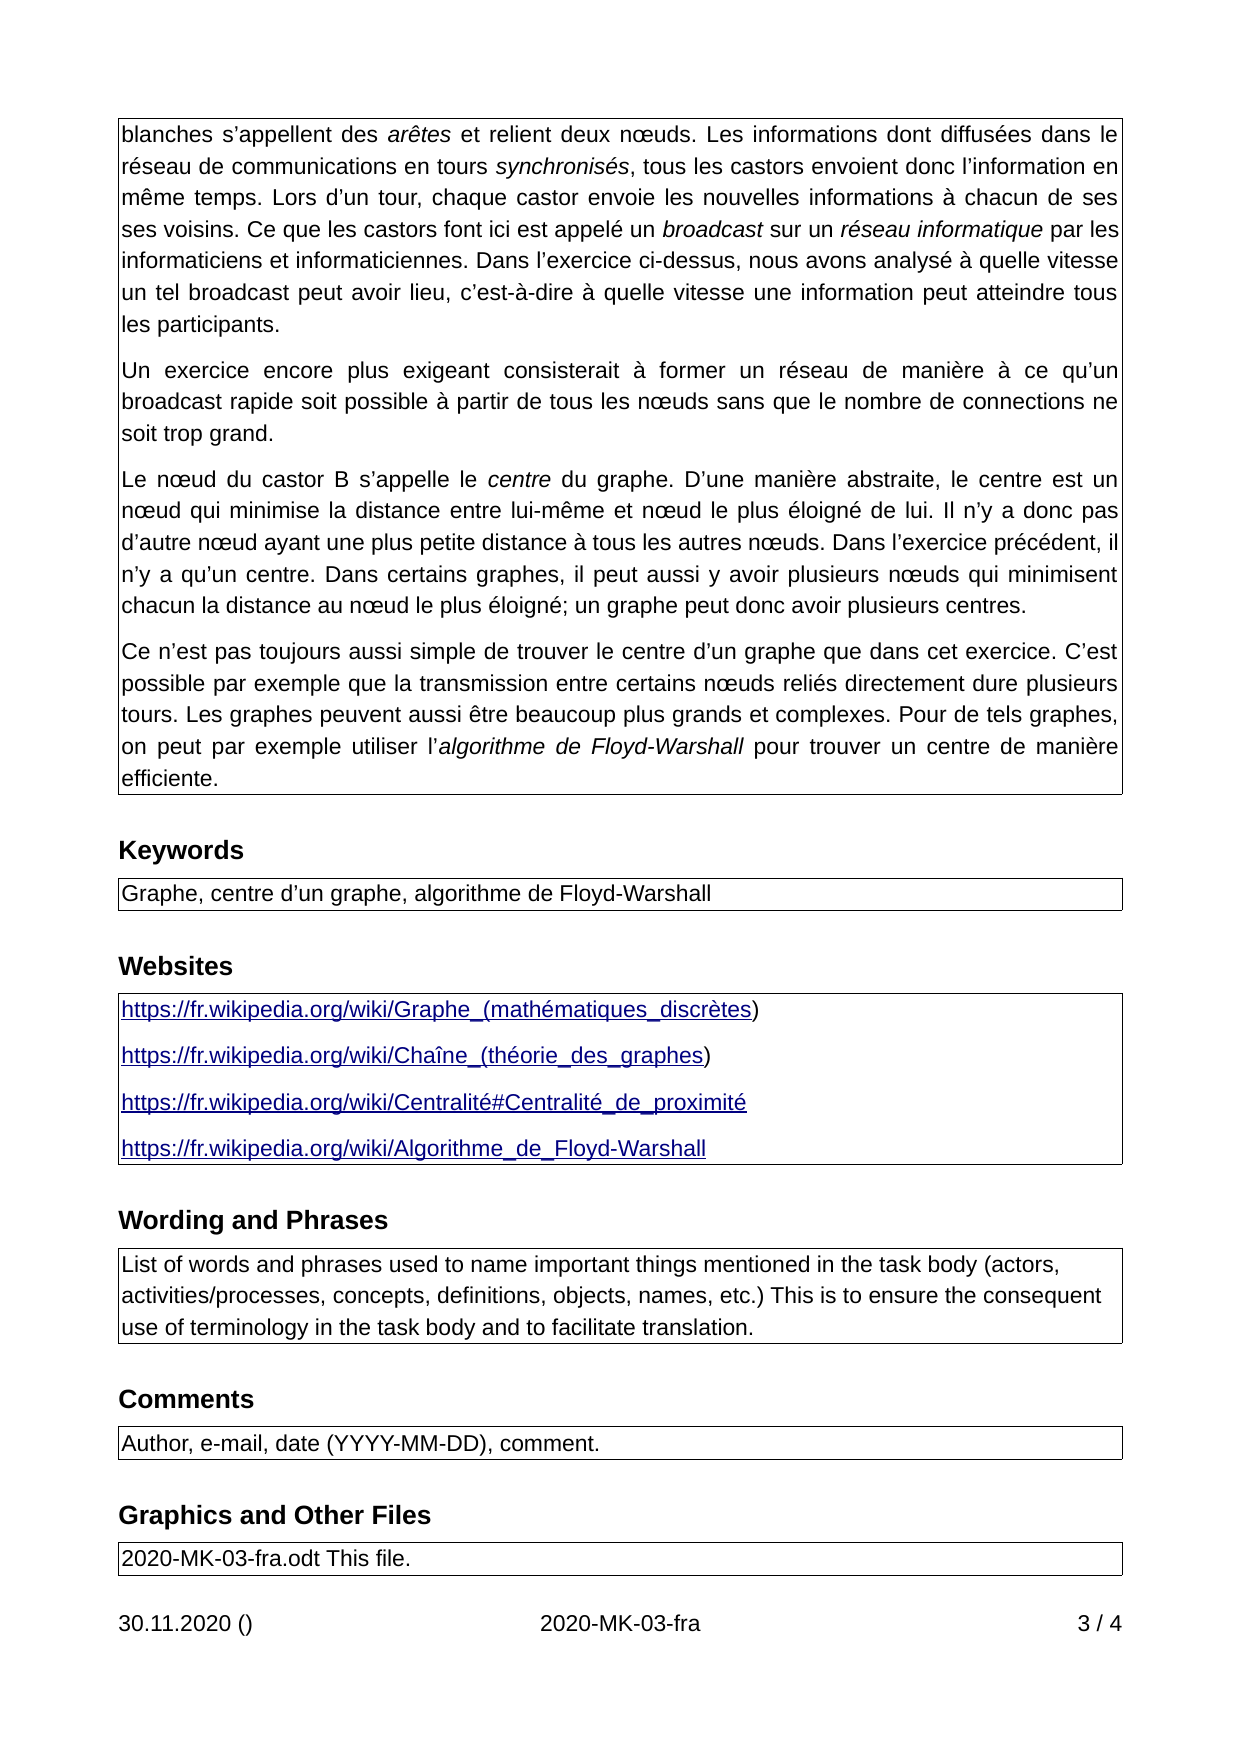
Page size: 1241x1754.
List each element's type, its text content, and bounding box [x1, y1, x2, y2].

text Un exercice encore plus exigeant consisterait à former un réseau de manière à ce qu’un broadcast rapide soit possible à partir de tous les nœuds sans que le nombre de connections ne soit trop grand. [119, 354, 1122, 446]
text blanches s’appellent des arêtes et relient deux nœuds. Les informations dont diffusées dans le réseau de communications en tours synchronisés, tous les castors envoient donc l’information en même temps. Lors d’un tour, chaque castor envoie les nouvelles informations à chacun de ses ses voisins. Ce que les castors font ici est appelé un broadcast sur un réseau informatique par les informaticiens et informaticiennes. Dans l’exercice ci-dessus, nous avons analysé à quelle vitesse un tel broadcast peut avoir lieu, c’est-à-dire à quelle vitesse une information peut atteindre tous les participants. [119, 119, 1122, 337]
text Author, e-mail, date (YYYY-MM-DD), comment. [119, 1427, 1122, 1459]
text List of words and phrases used to name important things mentioned in the task body (actors, activities/processes, concepts, definitions, objects, names, etc.) This is to ensure the consequent use of terminology in the task body and to facilitate translation. [119, 1249, 1122, 1343]
text https://fr.wikipedia.org/wiki/Centralité#Centralité_de_proximité [119, 1086, 1122, 1115]
subtitle Keywords [118, 834, 1122, 865]
text https://fr.wikipedia.org/wiki/Algorithme_de_Floyd-Warshall [119, 1132, 1122, 1164]
subtitle Graphics and Other Files [118, 1499, 1122, 1530]
text Graphe, centre d’un graphe, algorithme de Floyd-Warshall [119, 879, 1122, 910]
subtitle Comments [118, 1384, 1122, 1414]
text https://fr.wikipedia.org/wiki/Graphe_(mathématiques_discrètes) [119, 994, 1122, 1023]
subtitle Websites [118, 950, 1122, 981]
text 2020-MK-03-fra.odt This file. [119, 1543, 1122, 1575]
text Ce n’est pas toujours aussi simple de trouver le centre d’un graphe que dans cet exercice. C’est possible par exemple que la transmission entre certains nœuds reliés directement dure plusieurs tours. Les graphes peuvent aussi être beaucoup plus grands et complexes. Pour de tels graphes, on peut par exemple utiliser l’algorithme de Floyd-Warshall pour trouver un centre de manière efficiente. [119, 635, 1122, 794]
text https://fr.wikipedia.org/wiki/Chaîne_(théorie_des_graphes) [119, 1039, 1122, 1069]
subtitle Wording and Phrases [118, 1205, 1122, 1235]
text Le nœud du castor B s’appelle le centre du graphe. D’une manière abstraite, le centre est un nœud qui minimise la distance entre lui-même et nœud le plus éloigné de lui. Il n’y a donc pas d’autre nœud ayant une plus petite distance à tous les autres nœuds. Dans l’exercice précédent, il n’y a qu’un centre. Dans certains graphes, il peut aussi y avoir plusieurs nœuds qui minimisent chacun la distance au nœud le plus éloigné; un graphe peut donc avoir plusieurs centres. [119, 463, 1122, 618]
